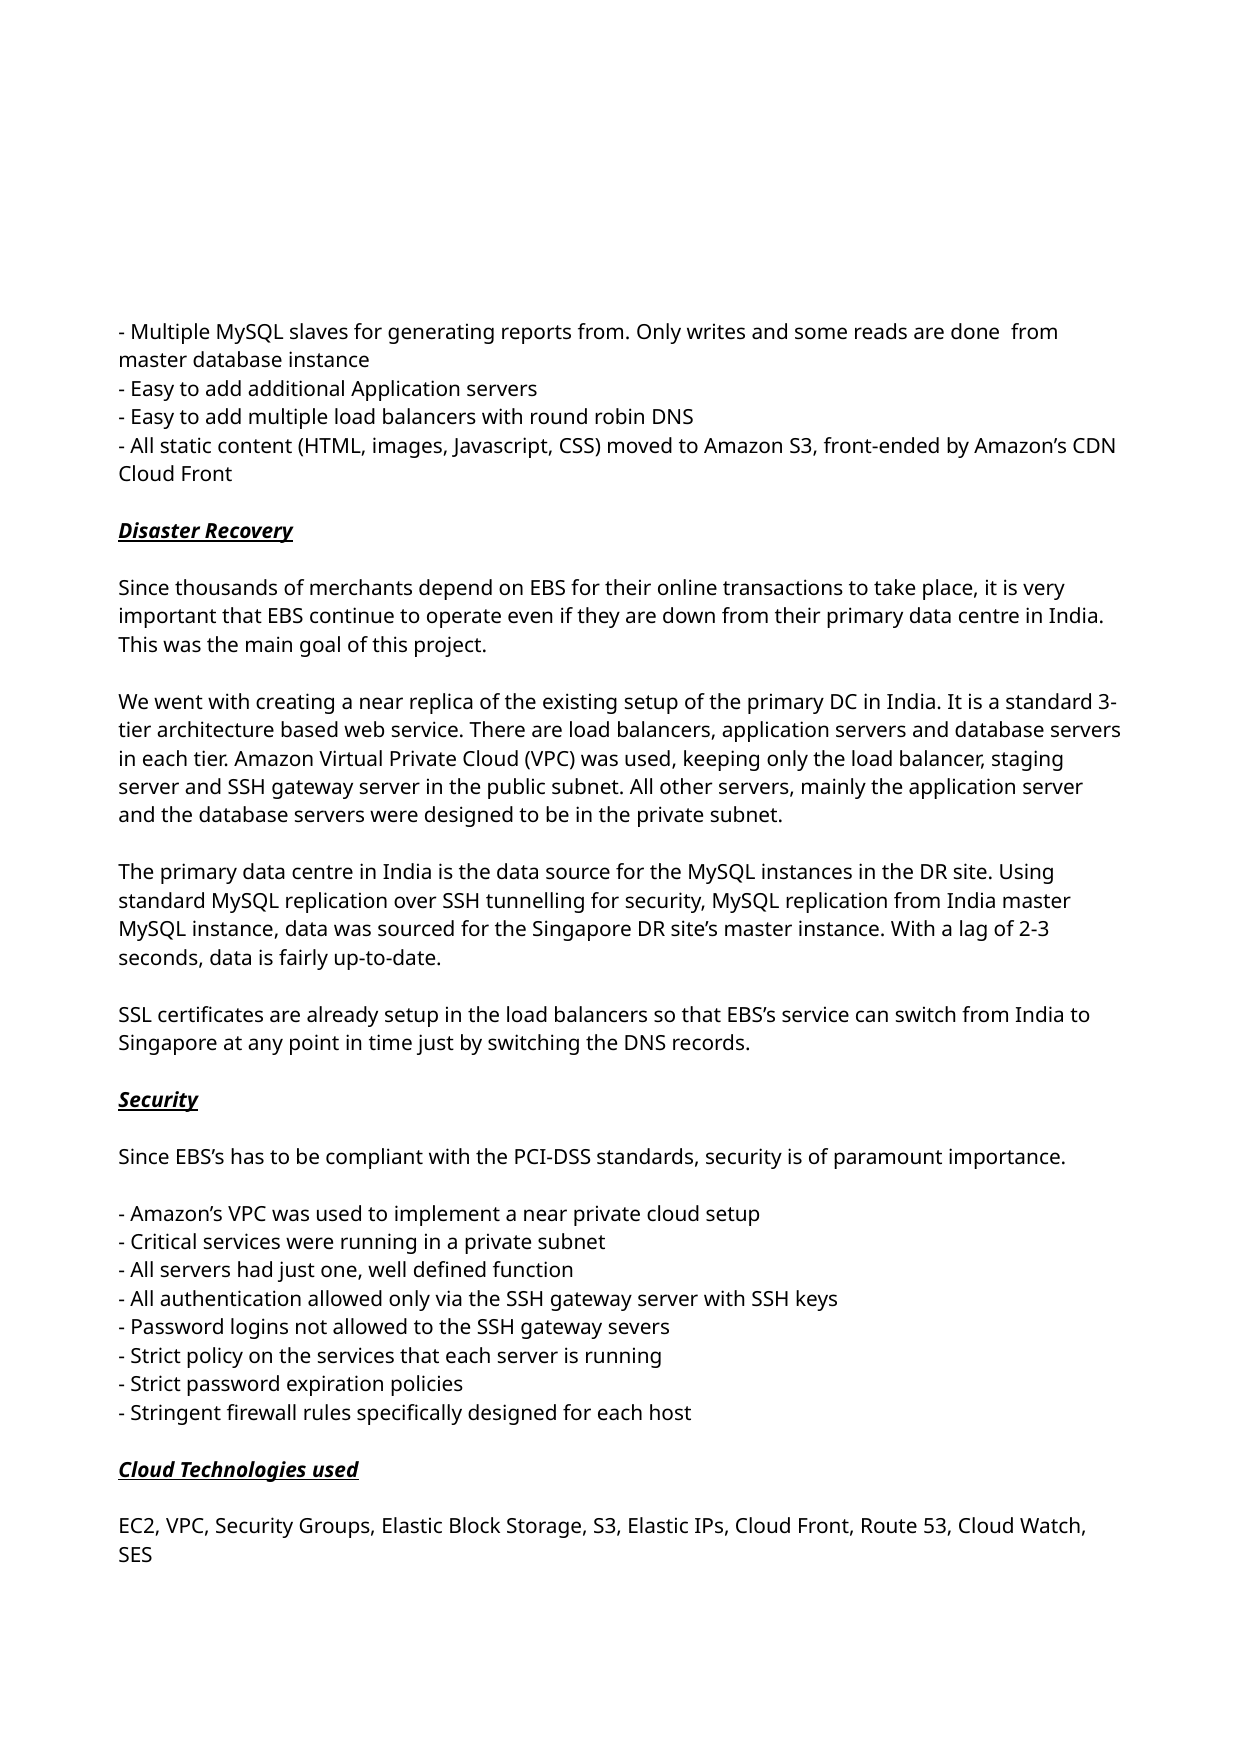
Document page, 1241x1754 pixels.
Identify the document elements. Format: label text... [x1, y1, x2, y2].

text - Easy to add additional Application servers [118, 374, 1122, 402]
text The primary data centre in India is the data source for the MySQL instances in the DR site. Using standard MySQL replication over SSH tunnelling for security, MySQL replication from India master MySQL instance, data was sourced for the Singapore DR site’s master instance. With a lag of 2-3 seconds, data is fairly up-to-date. [118, 857, 1122, 971]
text Disaster Recovery [118, 516, 1122, 545]
text We went with creating a near replica of the existing setup of the primary DC in India. It is a standard 3-tier architecture based web service. There are load balancers, application servers and database servers in each tier. Amazon Virtual Private Cloud (VPC) was used, keeping only the load balancer, staging server and SSH gateway server in the public subnet. All other servers, mainly the application server and the database servers were designed to be in the private subnet. [118, 687, 1122, 829]
text - All static content (HTML, images, Javascript, CSS) moved to Amazon S3, front-ended by Amazon’s CDN Cloud Front [118, 431, 1122, 488]
text - Password logins not allowed to the SSH gateway severs [118, 1312, 1122, 1341]
text - Amazon’s VPC was used to implement a near private cloud setup [118, 1199, 1122, 1227]
text - Easy to add multiple load balancers with round robin DNS [118, 402, 1122, 431]
text - Stringent firewall rules specifically designed for each host [118, 1398, 1122, 1426]
text - All servers had just one, well defined function [118, 1256, 1122, 1284]
text - Strict password expiration policies [118, 1369, 1122, 1398]
text Security [118, 1085, 1122, 1113]
text - Strict policy on the services that each server is running [118, 1341, 1122, 1369]
text - Critical services were running in a private subnet [118, 1227, 1122, 1256]
text EC2, VPC, Security Groups, Elastic Block Storage, S3, Elastic IPs, Cloud Front, Route 53, Cloud Watch, SES [118, 1512, 1122, 1568]
text Since thousands of merchants depend on EBS for their online transactions to take place, it is very important that EBS continue to operate even if they are down from their primary data centre in India. This was the main goal of this project. [118, 573, 1122, 658]
text SSL certificates are already setup in the load balancers so that EBS’s service can switch from India to Singapore at any point in time just by switching the DNS records. [118, 1000, 1122, 1057]
text Cloud Technologies used [118, 1455, 1122, 1483]
text - Multiple MySQL slaves for generating reports from. Only writes and some reads are done from master database instance [118, 317, 1122, 374]
text - All authentication allowed only via the SSH gateway server with SSH keys [118, 1284, 1122, 1312]
text Since EBS’s has to be compliant with the PCI-DSS standards, security is of paramount importance. [118, 1142, 1122, 1170]
